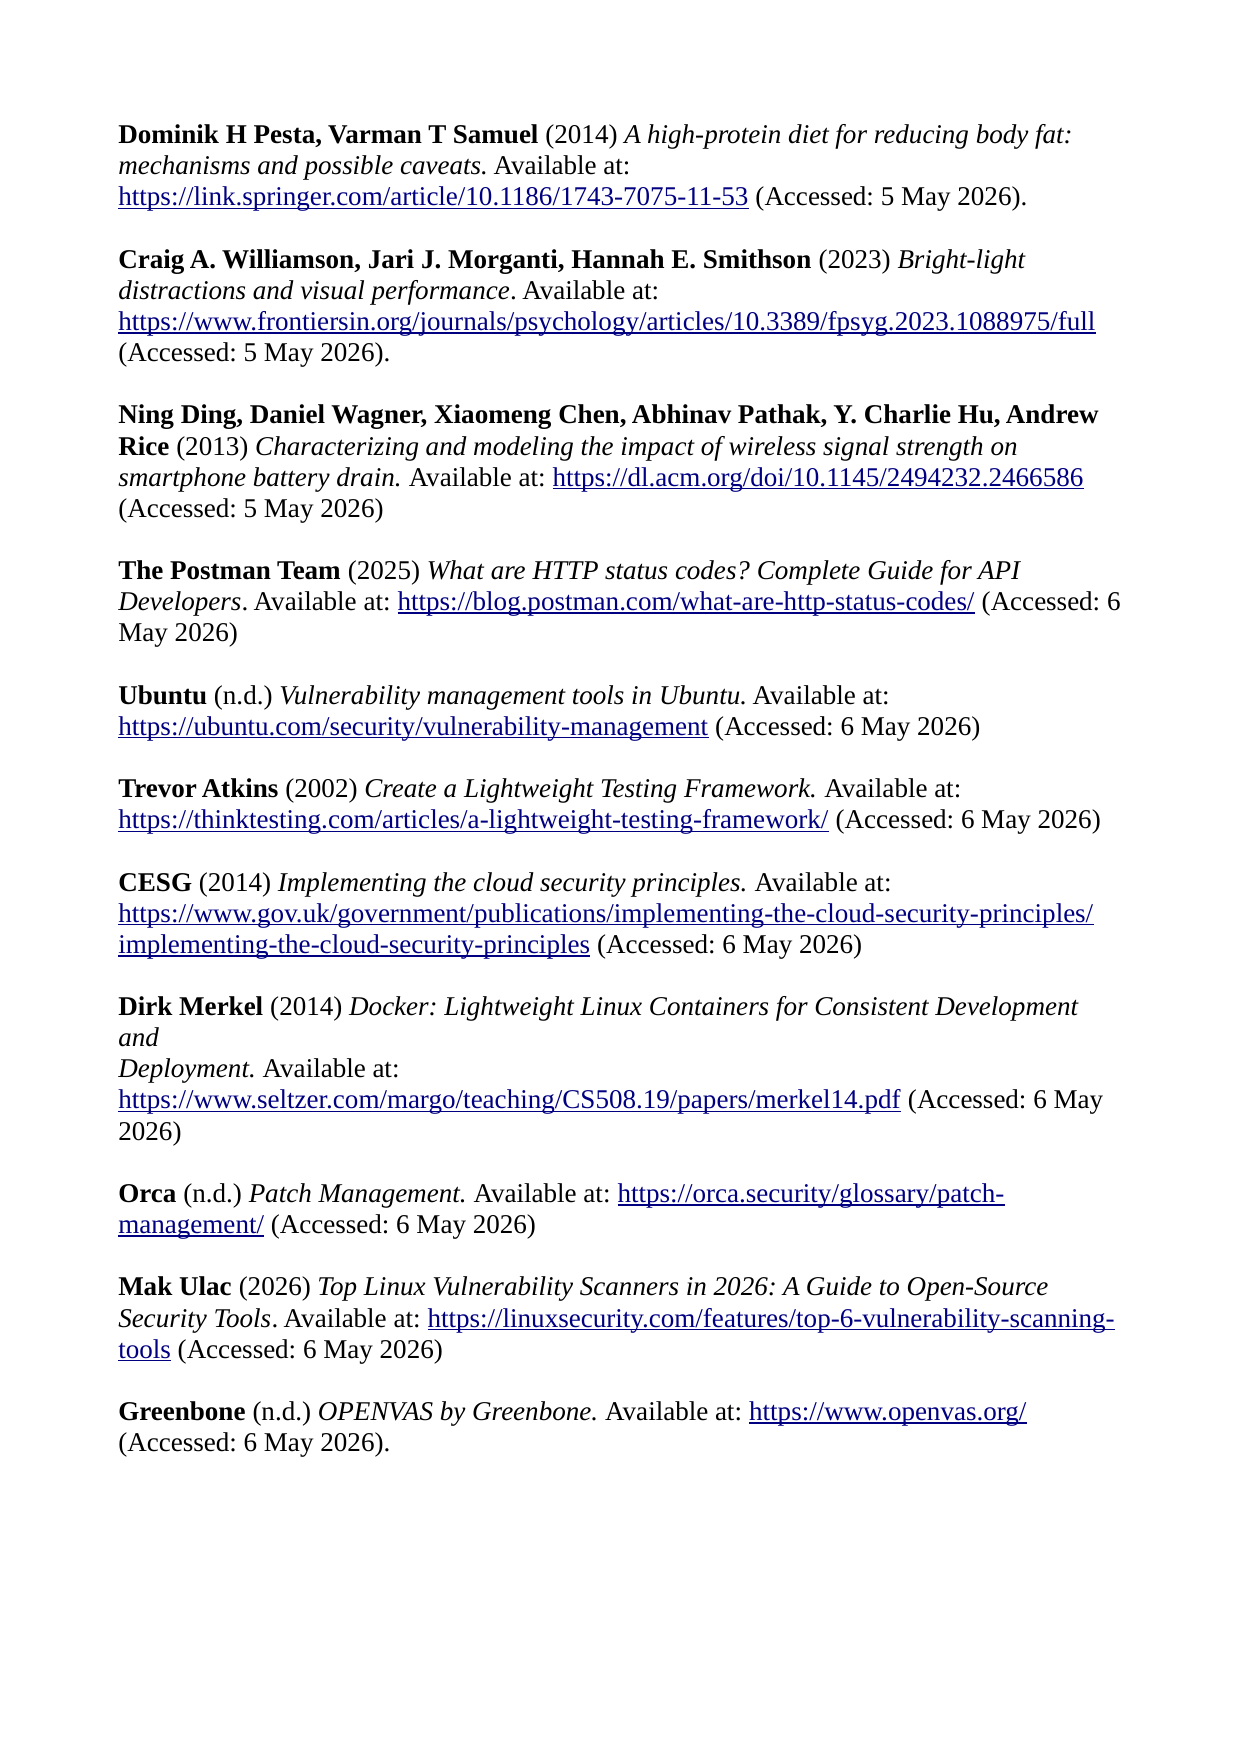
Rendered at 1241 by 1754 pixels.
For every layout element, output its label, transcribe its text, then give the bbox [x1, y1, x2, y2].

text Craig A. Williamson, Jari J. Morganti, Hannah E. Smithson (2023) Bright-light distractions and visual performance. Available at: https://www.frontiersin.org/journals/psychology/articles/10.3389/fpsyg.2023.1088975/full (Accessed: 5 May 2026). [118, 243, 1122, 367]
text Mak Ulac (2026) Top Linux Vulnerability Scanners in 2026: A Guide to Open-Source Security Tools. Available at: https://linuxsecurity.com/features/top-6-vulnerability-scanning-tools (Accessed: 6 May 2026) [118, 1271, 1122, 1364]
text Dominik H Pesta, Varman T Samuel (2014) A high-protein diet for reducing body fat: mechanisms and possible caveats. Available at: https://link.springer.com/article/10.1186/1743-7075-11-53 (Accessed: 5 May 2026). [118, 118, 1122, 212]
text Greenbone (n.d.) OPENVAS by Greenbone. Available at: https://www.openvas.org/ (Accessed: 6 May 2026). [118, 1395, 1122, 1457]
text Trevor Atkins (2002) Create a Lightweight Testing Framework. Available at: https://thinktesting.com/articles/a-lightweight-testing-framework/ (Accessed: 6 May 2026) [118, 772, 1122, 834]
text Orca (n.d.) Patch Management. Available at: https://orca.security/glossary/patch-management/ (Accessed: 6 May 2026) [118, 1177, 1122, 1239]
text Ning Ding, Daniel Wagner, Xiaomeng Chen, Abhinav Pathak, Y. Charlie Hu, Andrew Rice (2013) Characterizing and modeling the impact of wireless signal strength on smartphone battery drain. Available at: https://dl.acm.org/doi/10.1145/2494232.2466586 (Accessed: 5 May 2026) [118, 398, 1122, 523]
text Deployment. Available at: https://www.seltzer.com/margo/teaching/CS508.19/papers/merkel14.pdf (Accessed: 6 May 2026) [118, 1052, 1122, 1146]
text The Postman Team (2025) What are HTTP status codes? Complete Guide for API Developers. Available at: https://blog.postman.com/what-are-http-status-codes/ (Accessed: 6 May 2026) [118, 554, 1122, 648]
text Dirk Merkel (2014) Docker: Lightweight Linux Containers for Consistent Development and [118, 990, 1122, 1052]
text CESG (2014) Implementing the cloud security principles. Available at: https://www.gov.uk/government/publications/implementing-the-cloud-security-principles/implementing-the-cloud-security-principles (Accessed: 6 May 2026) [118, 866, 1122, 959]
text Ubuntu (n.d.) Vulnerability management tools in Ubuntu. Available at: https://ubuntu.com/security/vulnerability-management (Accessed: 6 May 2026) [118, 679, 1122, 741]
